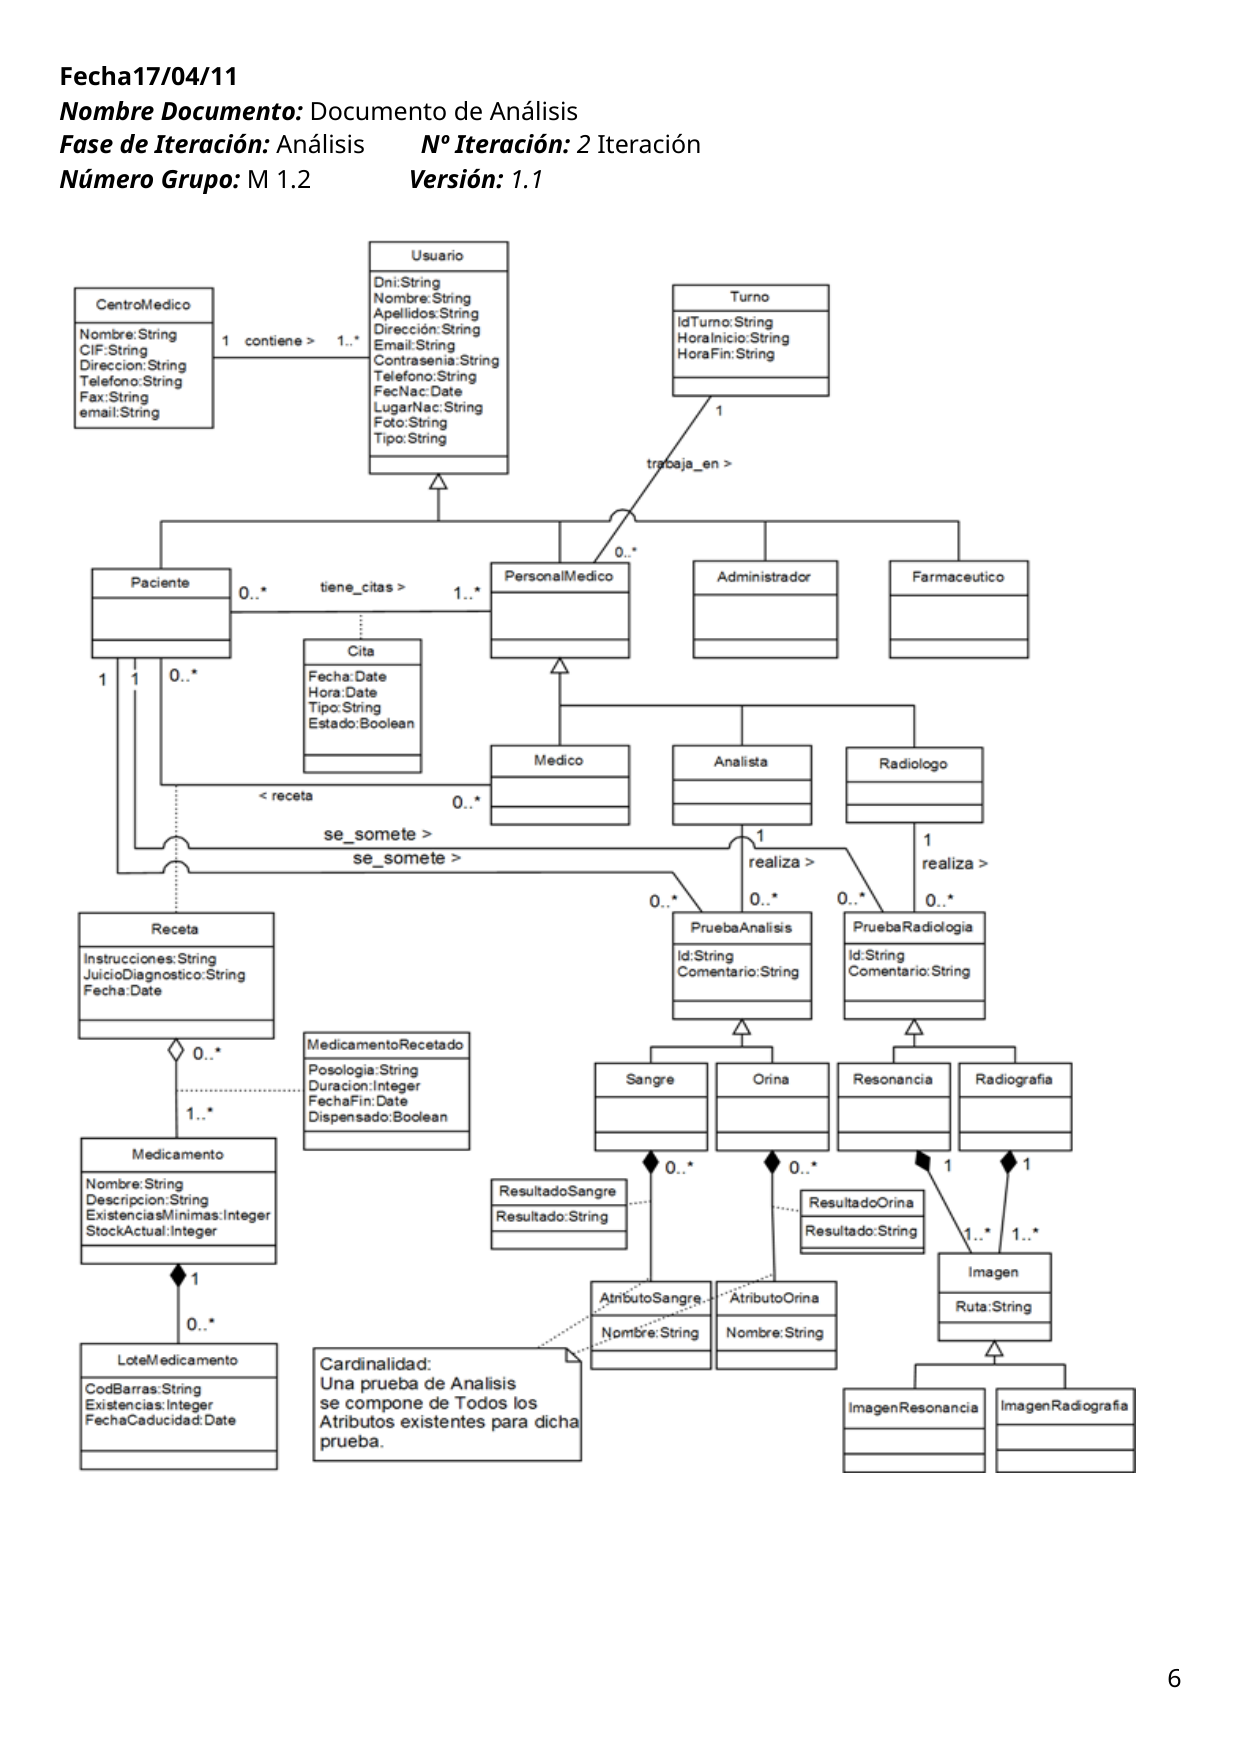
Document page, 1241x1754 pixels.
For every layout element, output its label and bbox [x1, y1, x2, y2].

picture [73, 240, 1136, 1473]
